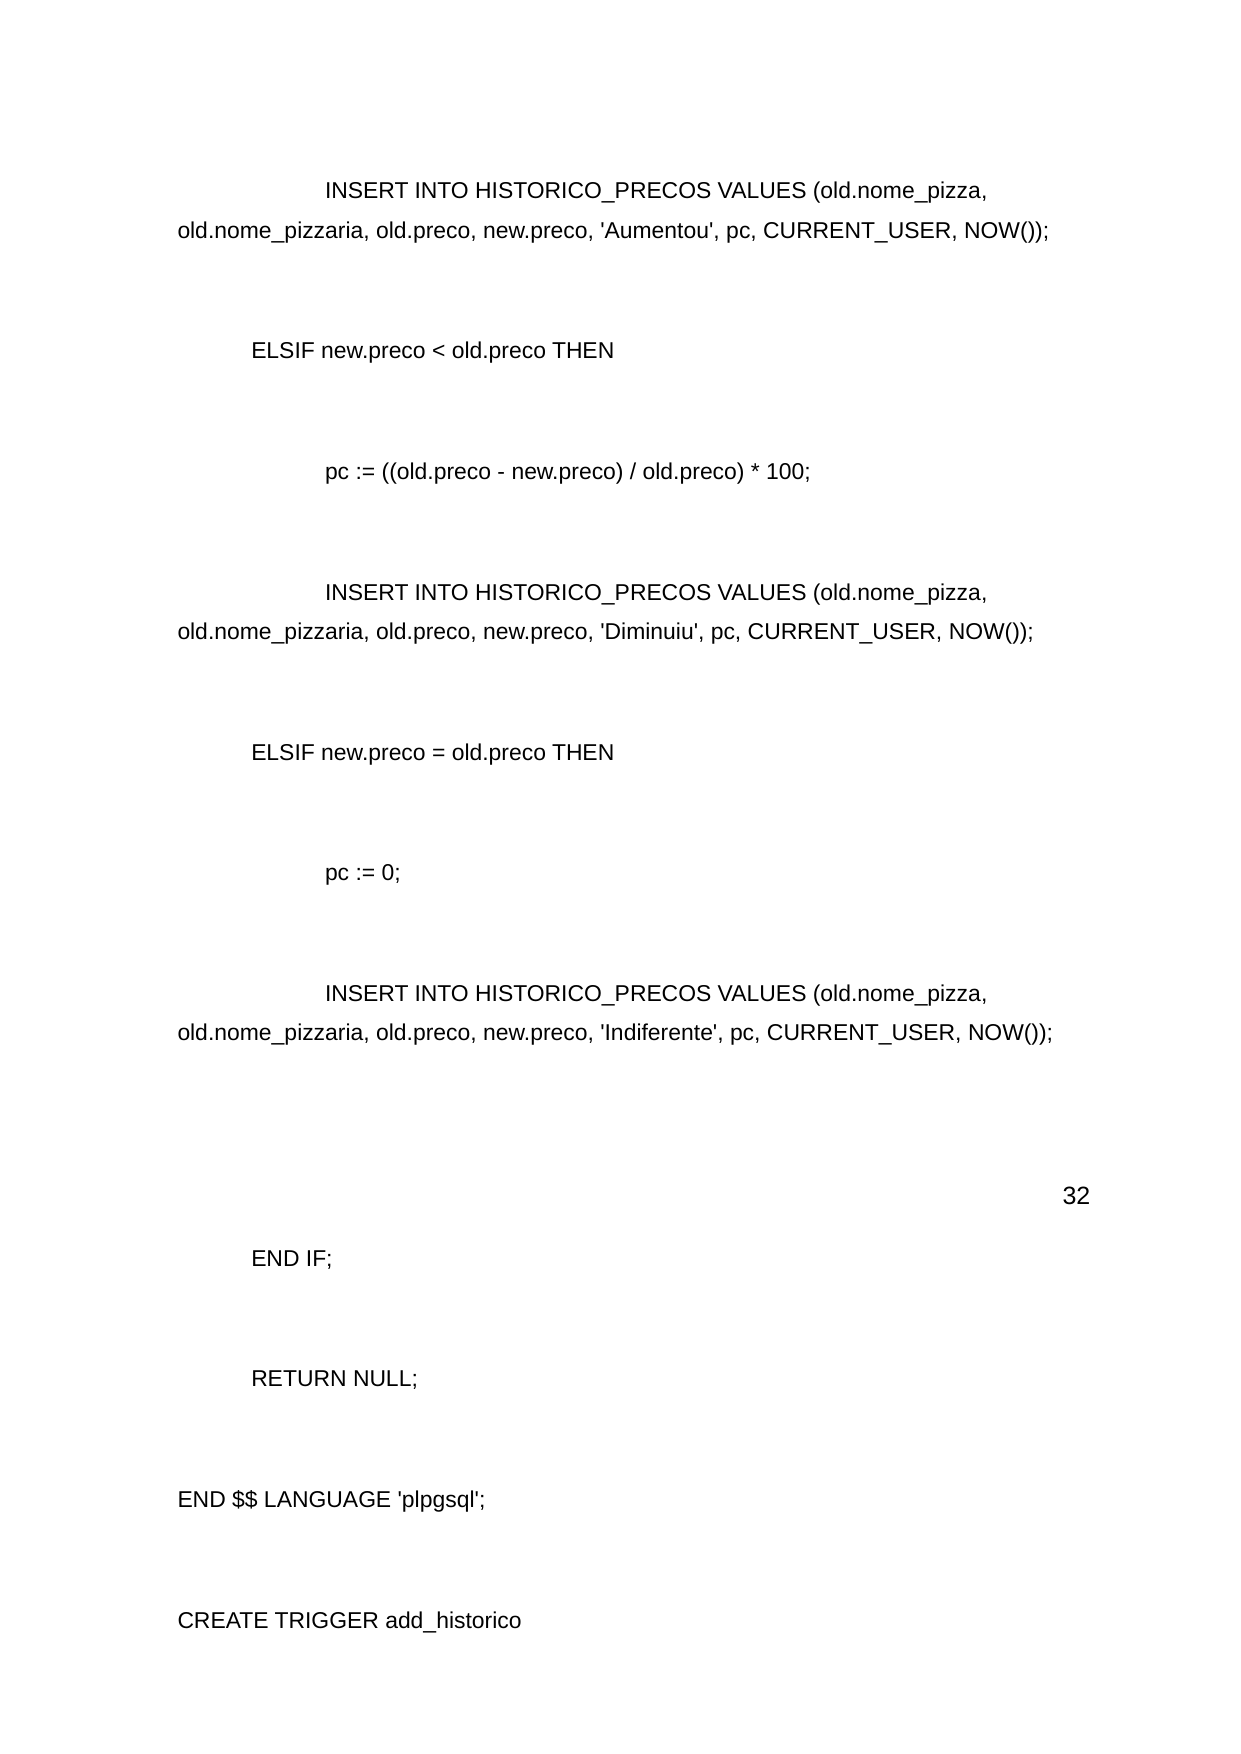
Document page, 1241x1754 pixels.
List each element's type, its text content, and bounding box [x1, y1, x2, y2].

text ELSIF new.preco = old.preco THEN [177, 739, 1122, 765]
text INSERT INTO HISTORICO_PRECOS VALUES (old.nome_pizza, old.nome_pizzaria, old.preco, new.preco, 'Indiferente', pc, CURRENT_USER, NOW()); [177, 980, 1122, 1046]
text ELSIF new.preco < old.preco THEN [177, 337, 1122, 364]
text INSERT INTO HISTORICO_PRECOS VALUES (old.nome_pizza, old.nome_pizzaria, old.preco, new.preco, 'Aumentou', pc, CURRENT_USER, NOW()); [177, 177, 1122, 243]
text END $$ LANGUAGE 'plpgsql'; [177, 1486, 1122, 1512]
text RETURN NULL; [177, 1365, 1122, 1392]
text 32 [1062, 1140, 1122, 1209]
text CREATE TRIGGER add_historico [177, 1607, 1122, 1633]
text END IF; [177, 1245, 1122, 1271]
text INSERT INTO HISTORICO_PRECOS VALUES (old.nome_pizza, old.nome_pizzaria, old.preco, new.preco, 'Diminuiu', pc, CURRENT_USER, NOW()); [177, 578, 1122, 644]
text pc := 0; [177, 859, 1122, 886]
text pc := ((old.preco - new.preco) / old.preco) * 100; [177, 458, 1122, 484]
